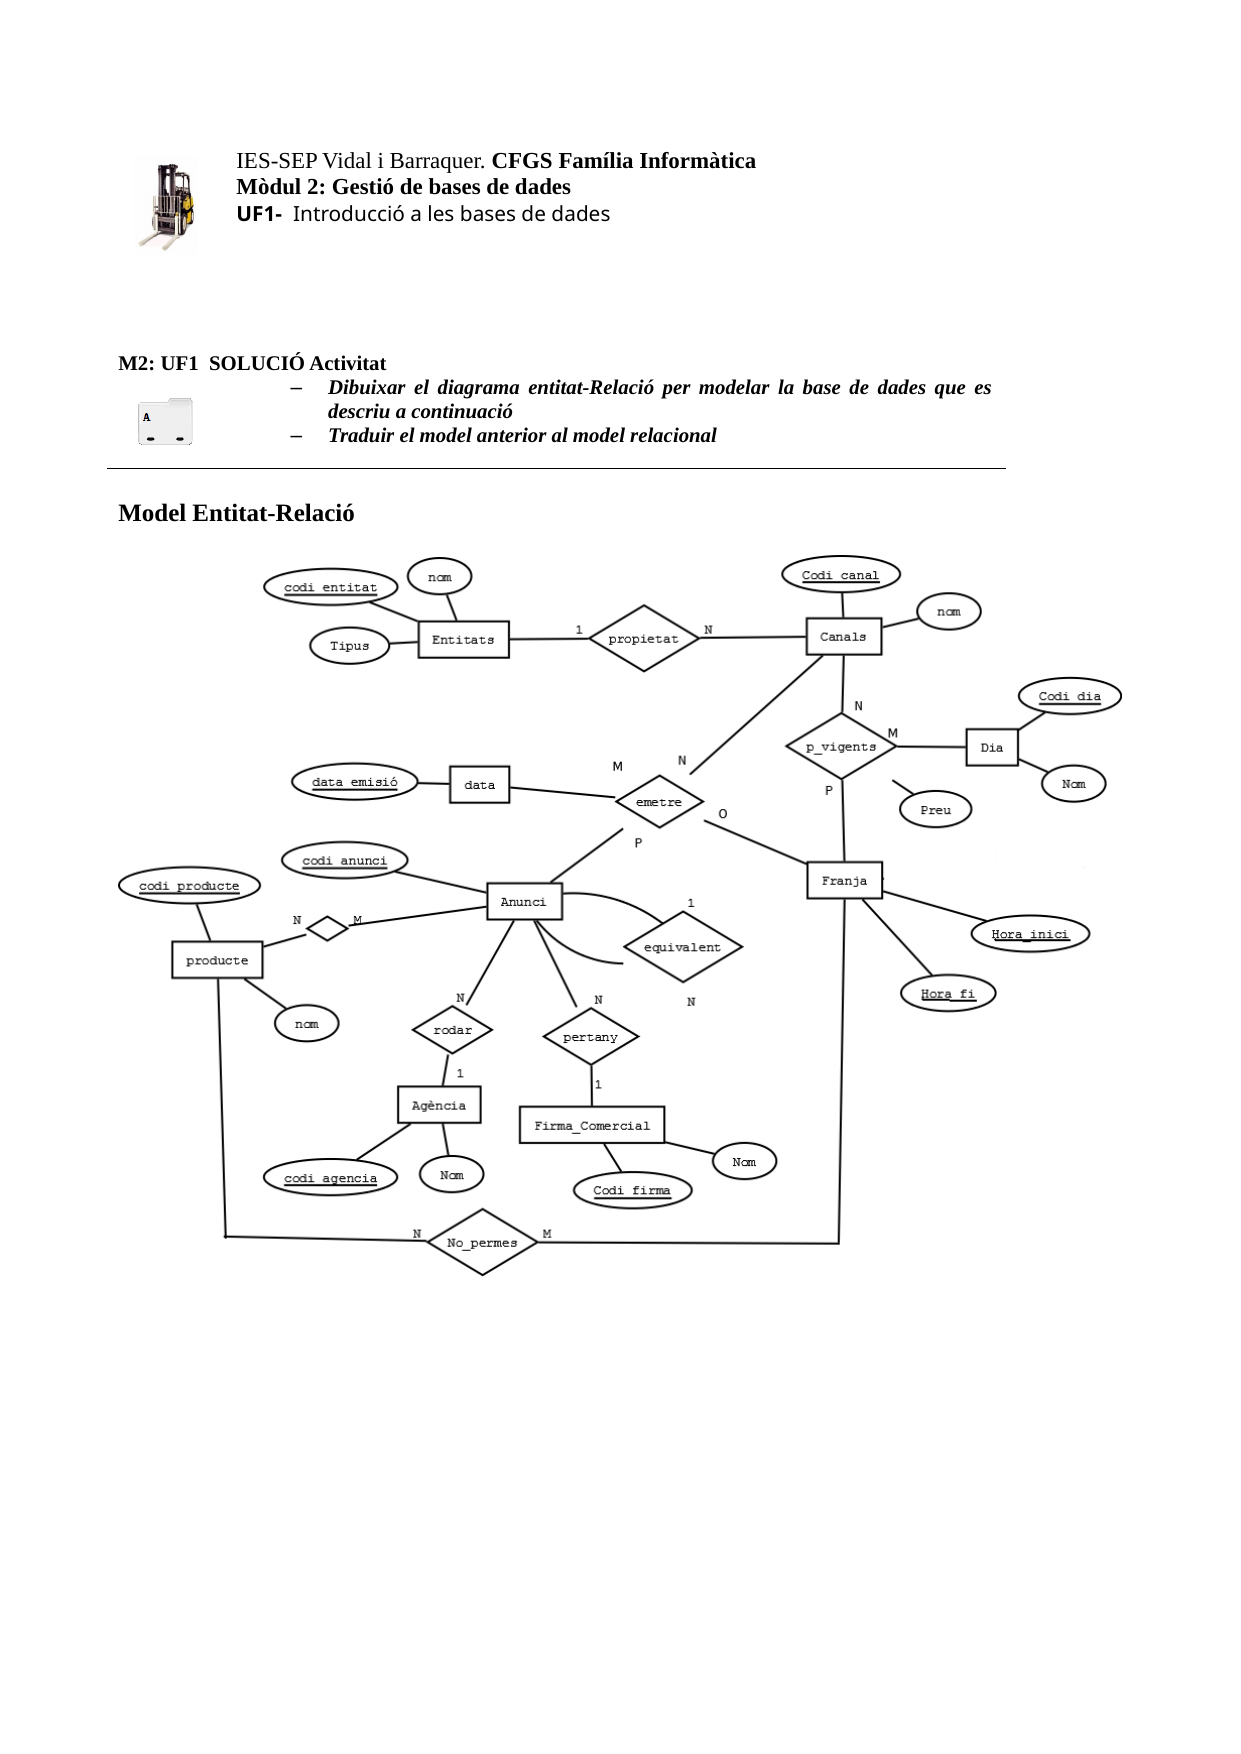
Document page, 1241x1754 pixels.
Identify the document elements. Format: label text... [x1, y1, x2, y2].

text Model Entitat-Relació [118, 498, 1122, 527]
table_cell Dibuixar el diagrama entitat-Relació per modelar la base de dades que es descriu a continuació Traduir el model anterior al model relacional [242, 375, 1006, 468]
picture [118, 555, 1123, 1277]
picture [134, 383, 195, 459]
table_header M2: UF1 SOLUCIÓ Activitat [107, 351, 1006, 374]
table_cell [107, 375, 118, 468]
table_cell [212, 375, 242, 468]
picture [134, 156, 198, 255]
